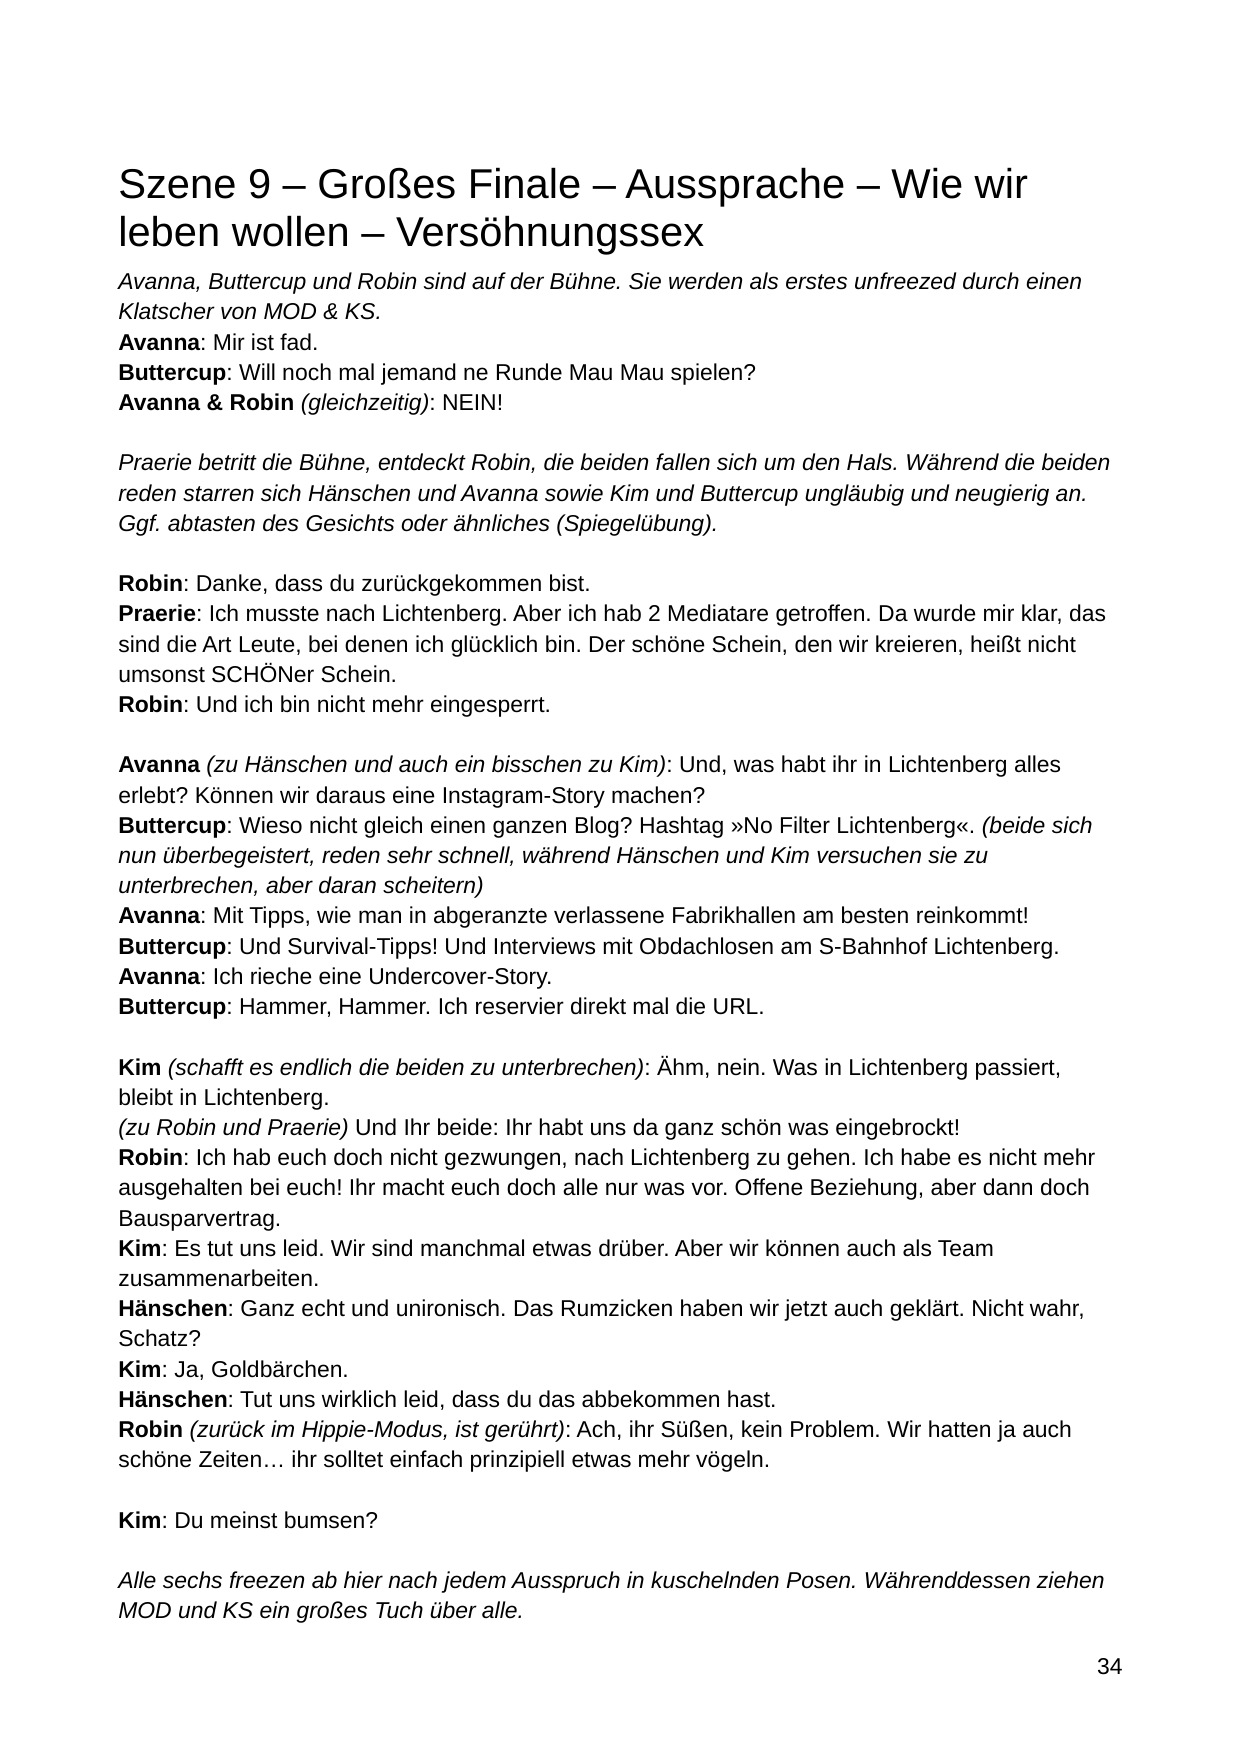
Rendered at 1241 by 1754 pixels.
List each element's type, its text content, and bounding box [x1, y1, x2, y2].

text Buttercup: Will noch mal jemand ne Runde Mau Mau spielen? [118, 359, 1122, 385]
text Kim: Es tut uns leid. Wir sind manchmal etwas drüber. Aber wir können auch als Team zusammenarbeiten. [118, 1235, 1122, 1291]
text Hänschen: Ganz echt und unironisch. Das Rumzicken haben wir jetzt auch geklärt. Nicht wahr, Schatz? [118, 1295, 1122, 1352]
text Avanna: Ich rieche eine Undercover-Story. [118, 963, 1122, 989]
text Kim (schafft es endlich die beiden zu unterbrechen): Ähm, nein. Was in Lichtenberg passiert, bleibt in Lichtenberg. [118, 1053, 1122, 1110]
text Avanna, Buttercup und Robin sind auf der Bühne. Sie werden als erstes unfreezed durch einen Klatscher von MOD & KS. [118, 268, 1122, 324]
text Robin (zurück im Hippie-Modus, ist gerührt): Ach, ihr Süßen, kein Problem. Wir hatten ja auch schöne Zeiten… ihr solltet einfach prinzipiell etwas mehr vögeln. [118, 1416, 1122, 1472]
text Robin: Danke, dass du zurückgekommen bist. [118, 570, 1122, 596]
subtitle Szene 9 – Großes Finale – Aussprache – Wie wir leben wollen – Versöhnungssex [118, 160, 1122, 256]
text Robin: Und ich bin nicht mehr eingesperrt. [118, 691, 1122, 717]
text Alle sechs freezen ab hier nach jedem Ausspruch in kuschelnden Posen. Währenddessen ziehen MOD und KS ein großes Tuch über alle. [118, 1567, 1122, 1623]
text Avanna & Robin (gleichzeitig): NEIN! [118, 389, 1122, 415]
text Buttercup: Wieso nicht gleich einen ganzen Blog? Hashtag »No Filter Lichtenberg«. (beide sich nun überbegeistert, reden sehr schnell, während Hänschen und Kim versuchen sie zu unterbrechen, aber daran scheitern) [118, 812, 1122, 898]
text Avanna (zu Hänschen und auch ein bisschen zu Kim): Und, was habt ihr in Lichtenberg alles erlebt? Können wir daraus eine Instagram-Story machen? [118, 751, 1122, 808]
text Kim: Du meinst bumsen? [118, 1507, 1122, 1533]
text Hänschen: Tut uns wirklich leid, dass du das abbekommen hast. [118, 1386, 1122, 1412]
text Avanna: Mit Tipps, wie man in abgeranzte verlassene Fabrikhallen am besten reinkommt! [118, 902, 1122, 929]
text Robin: Ich hab euch doch nicht gezwungen, nach Lichtenberg zu gehen. Ich habe es nicht mehr ausgehalten bei euch! Ihr macht euch doch alle nur was vor. Offene Beziehung, aber dann doch Bausparvertrag. [118, 1144, 1122, 1231]
text Buttercup: Hammer, Hammer. Ich reservier direkt mal die URL. [118, 993, 1122, 1019]
text Avanna: Mir ist fad. [118, 328, 1122, 355]
text Buttercup: Und Survival-Tipps! Und Interviews mit Obdachlosen am S-Bahnhof Lichtenberg. [118, 933, 1122, 959]
text Kim: Ja, Goldbärchen. [118, 1356, 1122, 1382]
text (zu Robin und Praerie) Und Ihr beide: Ihr habt uns da ganz schön was eingebrockt! [118, 1114, 1122, 1140]
text Praerie: Ich musste nach Lichtenberg. Aber ich hab 2 Mediatare getroffen. Da wurde mir klar, das sind die Art Leute, bei denen ich glücklich bin. Der schöne Schein, den wir kreieren, heißt nicht umsonst SCHÖNer Schein. [118, 600, 1122, 687]
text Praerie betritt die Bühne, entdeckt Robin, die beiden fallen sich um den Hals. Während die beiden reden starren sich Hänschen und Avanna sowie Kim und Buttercup ungläubig und neugierig an. Ggf. abtasten des Gesichts oder ähnliches (Spiegelübung). [118, 449, 1122, 536]
